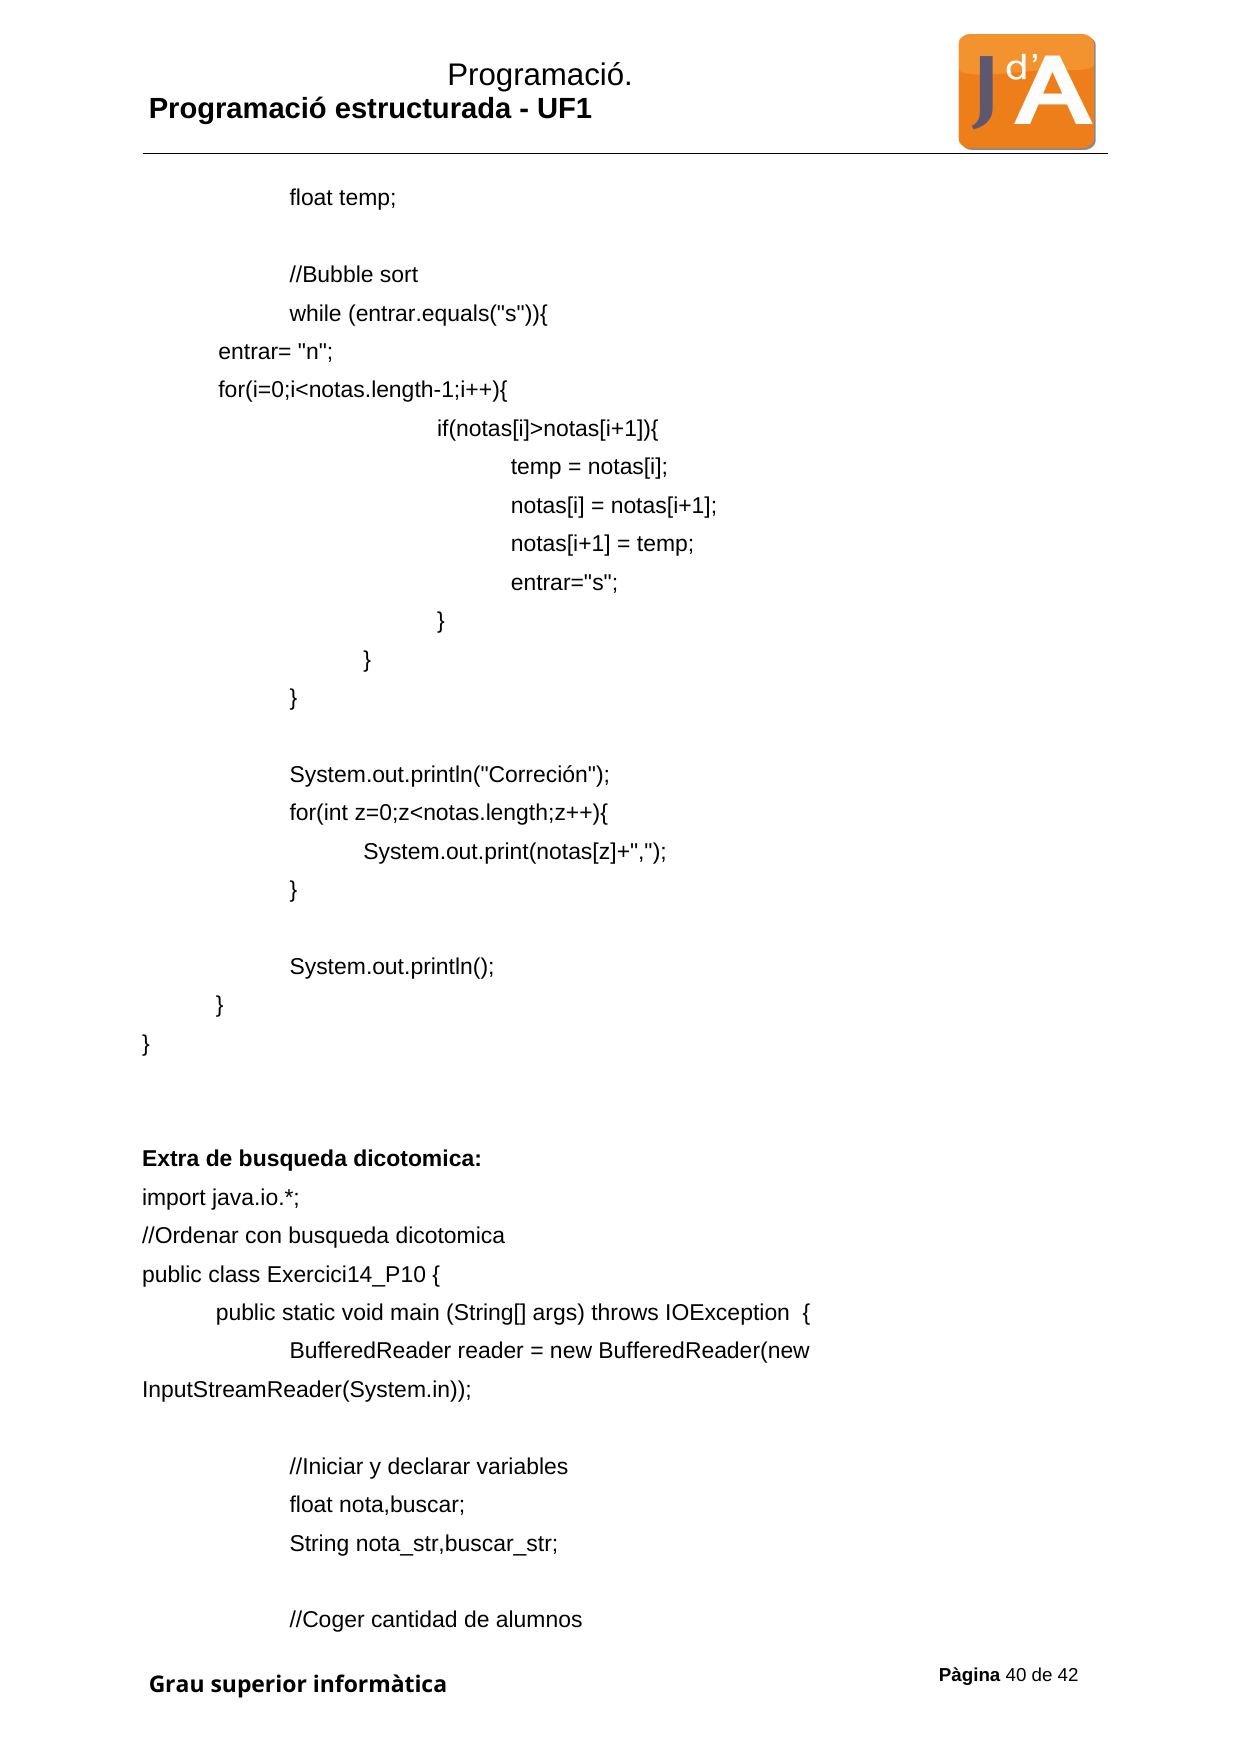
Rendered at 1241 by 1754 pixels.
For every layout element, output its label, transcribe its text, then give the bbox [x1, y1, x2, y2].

text float nota,buscar; [142, 1492, 1107, 1517]
text if(notas[i]>notas[i+1]){ [142, 416, 1107, 441]
text System.out.println("Correción"); [142, 762, 1107, 787]
text for(int z=0;z<notas.length;z++){ [142, 800, 1107, 826]
text BufferedReader reader = new BufferedReader(new InputStreamReader(System.in)); [142, 1338, 1107, 1402]
text //Coger cantidad de alumnos [142, 1607, 1107, 1633]
text import java.io.*; [142, 1184, 1107, 1210]
text entrar="s"; [142, 569, 1107, 595]
text String nota_str,buscar_str; [142, 1530, 1107, 1556]
text System.out.print(notas[z]+","); [142, 838, 1107, 864]
text //Bubble sort [142, 262, 1107, 287]
text public static void main (String[] args) throws IOException { [142, 1300, 1107, 1325]
text float temp; [142, 185, 1107, 211]
text } [142, 1031, 1107, 1056]
text } [142, 685, 1107, 710]
text notas[i] = notas[i+1]; [142, 492, 1107, 518]
text notas[i+1] = temp; [142, 531, 1107, 557]
text } [142, 608, 1107, 633]
text //Ordenar con busqueda dicotomica [142, 1223, 1107, 1248]
text } [142, 646, 1107, 672]
text temp = notas[i]; [142, 454, 1107, 480]
text public class Exercici14_P10 { [142, 1261, 1107, 1287]
picture [958, 34, 1096, 150]
text } [142, 992, 1107, 1018]
text while (entrar.equals("s")){ [142, 300, 1107, 326]
text entrar= "n"; [142, 339, 1107, 364]
text for(i=0;i<notas.length-1;i++){ [142, 377, 1107, 403]
text Extra de busqueda dicotomica: [142, 1146, 1107, 1172]
text System.out.println(); [142, 954, 1107, 979]
text } [142, 877, 1107, 902]
text //Iniciar y declarar variables [142, 1453, 1107, 1479]
